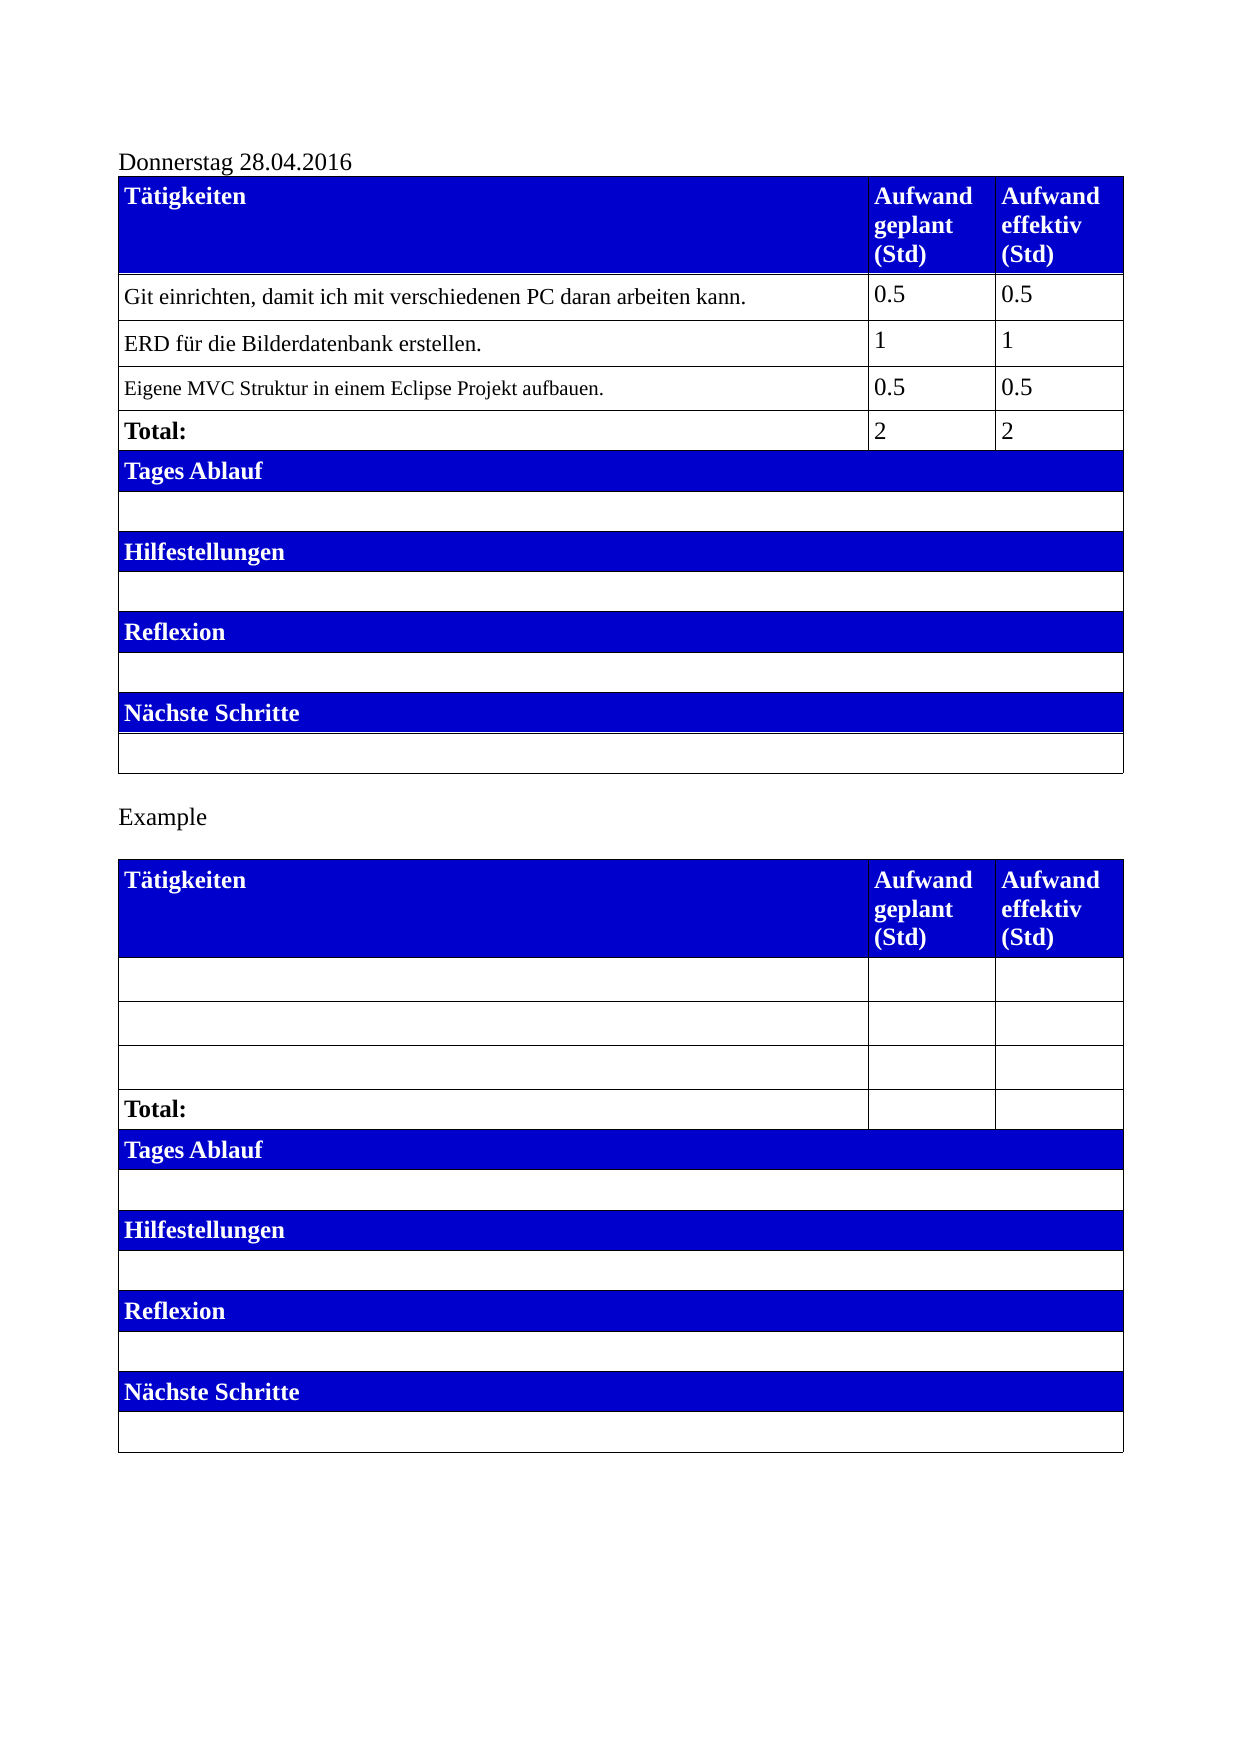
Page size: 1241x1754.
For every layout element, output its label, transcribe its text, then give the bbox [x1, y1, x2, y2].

table_cell [119, 1170, 1123, 1210]
table_cell [119, 734, 1123, 773]
table_cell 0.5 [869, 367, 995, 410]
table_cell Reflexion [119, 612, 1123, 652]
table_cell Total: [119, 411, 868, 450]
table_header Tätigkeiten [119, 177, 868, 273]
table_cell 0.5 [869, 275, 995, 320]
table_cell Eigene MVC Struktur in einem Eclipse Projekt aufbauen. [119, 367, 868, 410]
table_cell [119, 958, 868, 1001]
table_cell [996, 1046, 1123, 1089]
table_cell Tages Ablauf [119, 451, 1123, 491]
table_cell [119, 653, 1123, 692]
table_cell 2 [996, 411, 1123, 450]
table_cell Reflexion [119, 1291, 1123, 1331]
table_cell Total: [119, 1090, 868, 1129]
table_cell [119, 492, 1123, 531]
table_cell [119, 1412, 1123, 1452]
table_cell [119, 1332, 1123, 1371]
table_cell [996, 1090, 1123, 1129]
table_cell 1 [996, 321, 1123, 366]
table_header Tätigkeiten [119, 860, 868, 957]
table_cell Hilfestellungen [119, 1211, 1123, 1250]
table_cell Hilfestellungen [119, 532, 1123, 571]
table_cell 0.5 [996, 275, 1123, 320]
table_header Aufwand effektiv (Std) [996, 177, 1123, 273]
table_cell 1 [869, 321, 995, 366]
table_cell [869, 958, 995, 1001]
table_cell 2 [869, 411, 995, 450]
table_cell [869, 1046, 995, 1089]
table_cell [996, 1002, 1123, 1045]
table_cell [119, 1046, 868, 1089]
table_cell [996, 958, 1123, 1001]
table_cell [869, 1090, 995, 1129]
table_cell [119, 1251, 1123, 1290]
text Example [118, 802, 1122, 830]
table_cell ERD für die Bilderdatenbank erstellen. [119, 321, 868, 366]
table_cell [869, 1002, 995, 1045]
table_cell Git einrichten, damit ich mit verschiedenen PC daran arbeiten kann. [119, 275, 868, 320]
text Donnerstag 28.04.2016 [118, 147, 1122, 176]
table_cell [119, 1002, 868, 1045]
table_header Aufwand effektiv (Std) [996, 860, 1123, 957]
table_cell Nächste Schritte [119, 1372, 1123, 1411]
table_cell 0.5 [996, 367, 1123, 410]
table_header Aufwand geplant (Std) [869, 860, 995, 957]
table_cell [119, 572, 1123, 611]
table_cell Tages Ablauf [119, 1130, 1123, 1169]
table_header Aufwand geplant (Std) [869, 177, 995, 273]
table_cell Nächste Schritte [119, 693, 1123, 732]
